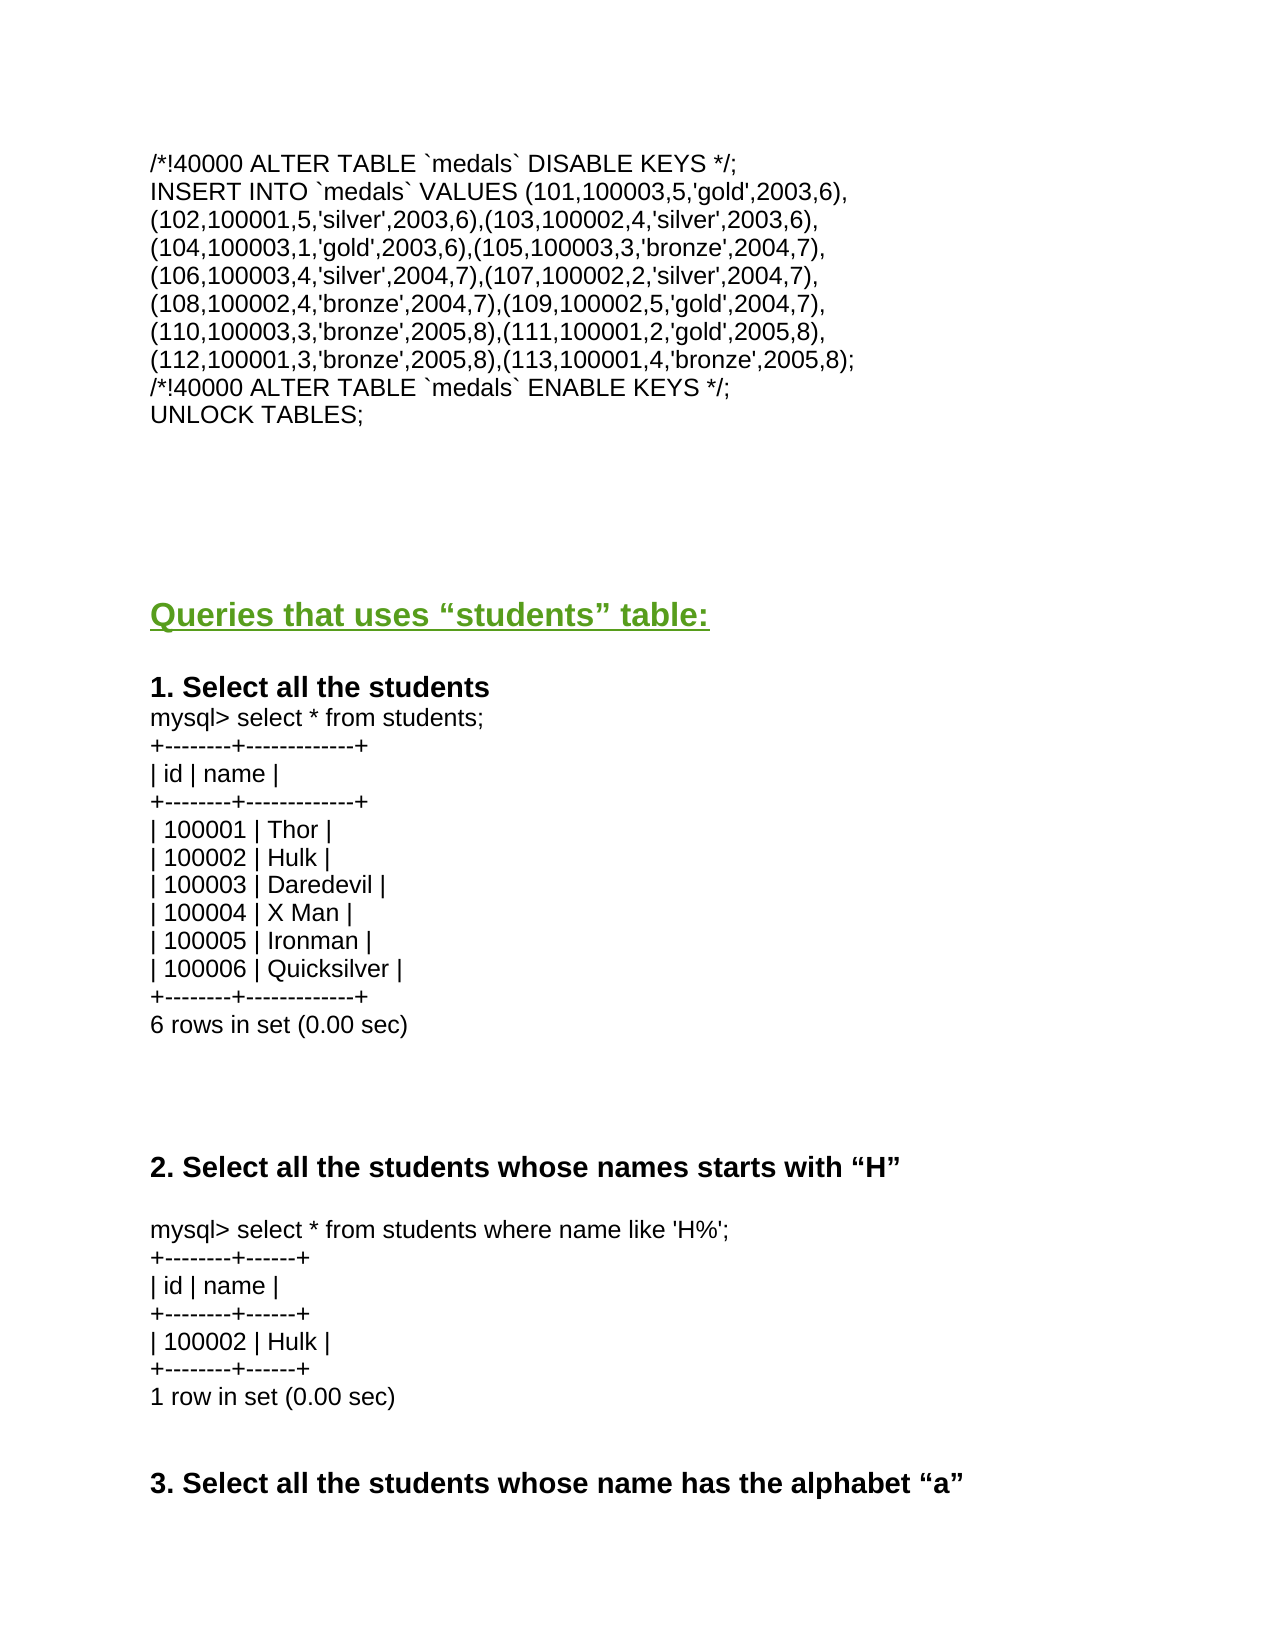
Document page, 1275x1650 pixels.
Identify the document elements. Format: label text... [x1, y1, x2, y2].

text | 100005 | Ironman | [150, 927, 1125, 955]
text 1. Select all the students [150, 671, 1125, 704]
text UNLOCK TABLES; [150, 401, 1125, 429]
text | id | name | [150, 760, 1125, 788]
text /*!40000 ALTER TABLE `medals` ENABLE KEYS */; [150, 373, 1125, 401]
text +--------+-------------+ [150, 788, 1125, 816]
text +--------+------+ [150, 1299, 1125, 1327]
text Queries that uses “students” table: [150, 597, 1125, 634]
text | 100004 | X Man | [150, 899, 1125, 927]
text +--------+-------------+ [150, 732, 1125, 760]
text 2. Select all the students whose names starts with “H” [150, 1151, 1125, 1183]
text /*!40000 ALTER TABLE `medals` DISABLE KEYS */; [150, 150, 1125, 178]
text +--------+------+ [150, 1355, 1125, 1383]
text | id | name | [150, 1272, 1125, 1299]
text | 100002 | Hulk | [150, 1327, 1125, 1355]
text 6 rows in set (0.00 sec) [150, 1011, 1125, 1039]
text | 100001 | Thor | [150, 816, 1125, 843]
text | 100006 | Quicksilver | [150, 955, 1125, 983]
text INSERT INTO `medals` VALUES (101,100003,5,'gold',2003,6),(102,100001,5,'silver',2003,6),(103,100002,4,'silver',2003,6),(104,100003,1,'gold',2003,6),(105,100003,3,'bronze',2004,7),(106,100003,4,'silver',2004,7),(107,100002,2,'silver',2004,7),(108,100002,4,'bronze',2004,7),(109,100002,5,'gold',2004,7),(110,100003,3,'bronze',2005,8),(111,100001,2,'gold',2005,8),(112,100001,3,'bronze',2005,8),(113,100001,4,'bronze',2005,8); [150, 178, 1125, 373]
text 3. Select all the students whose name has the alphabet “a” [150, 1467, 1125, 1499]
text +--------+------+ [150, 1244, 1125, 1272]
text 1 row in set (0.00 sec) [150, 1383, 1125, 1411]
text | 100002 | Hulk | [150, 843, 1125, 871]
text mysql> select * from students where name like 'H%'; [150, 1216, 1125, 1244]
text | 100003 | Daredevil | [150, 871, 1125, 899]
text +--------+-------------+ [150, 983, 1125, 1011]
text mysql> select * from students; [150, 704, 1125, 732]
